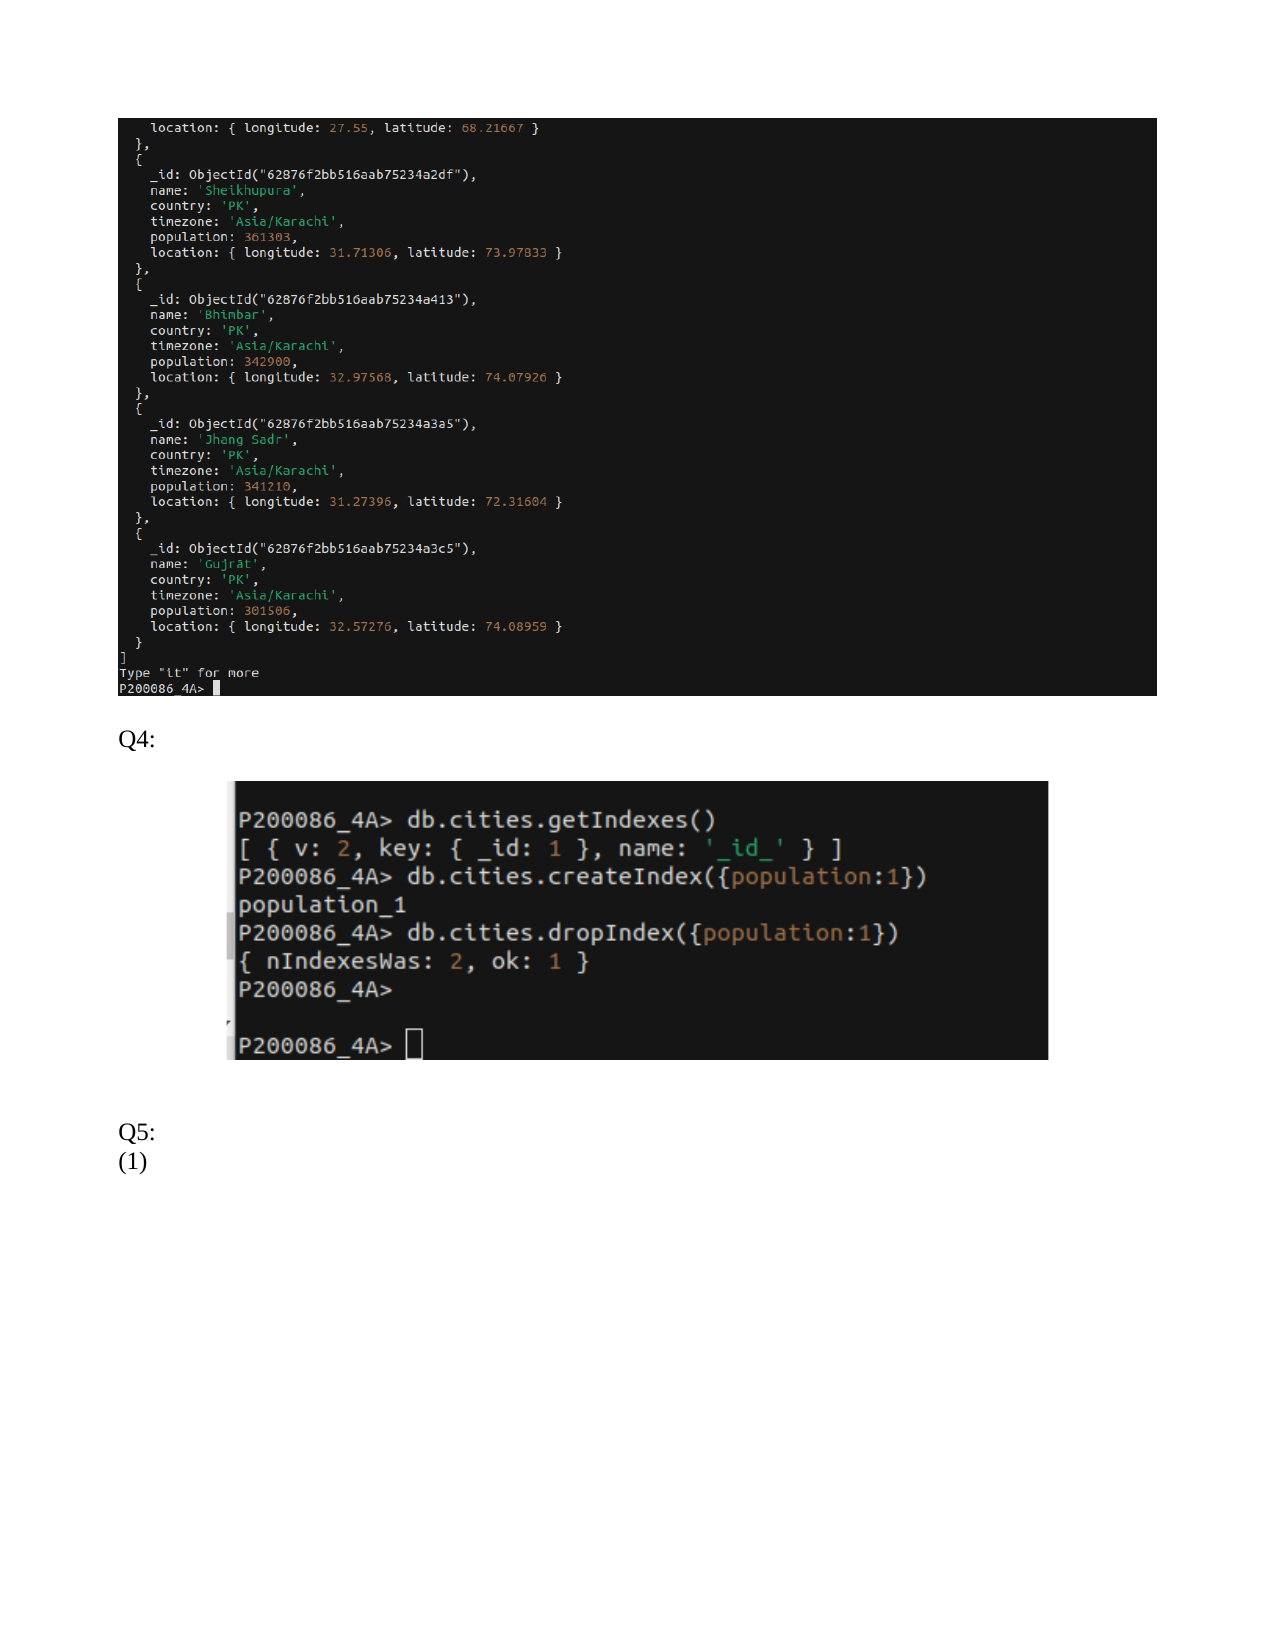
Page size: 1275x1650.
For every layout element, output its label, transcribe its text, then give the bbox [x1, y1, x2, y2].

text Q5: [118, 1117, 1157, 1146]
picture [118, 118, 1157, 696]
picture [226, 781, 1049, 1060]
text (1) [118, 1146, 1157, 1175]
text Q4: [118, 724, 1157, 753]
